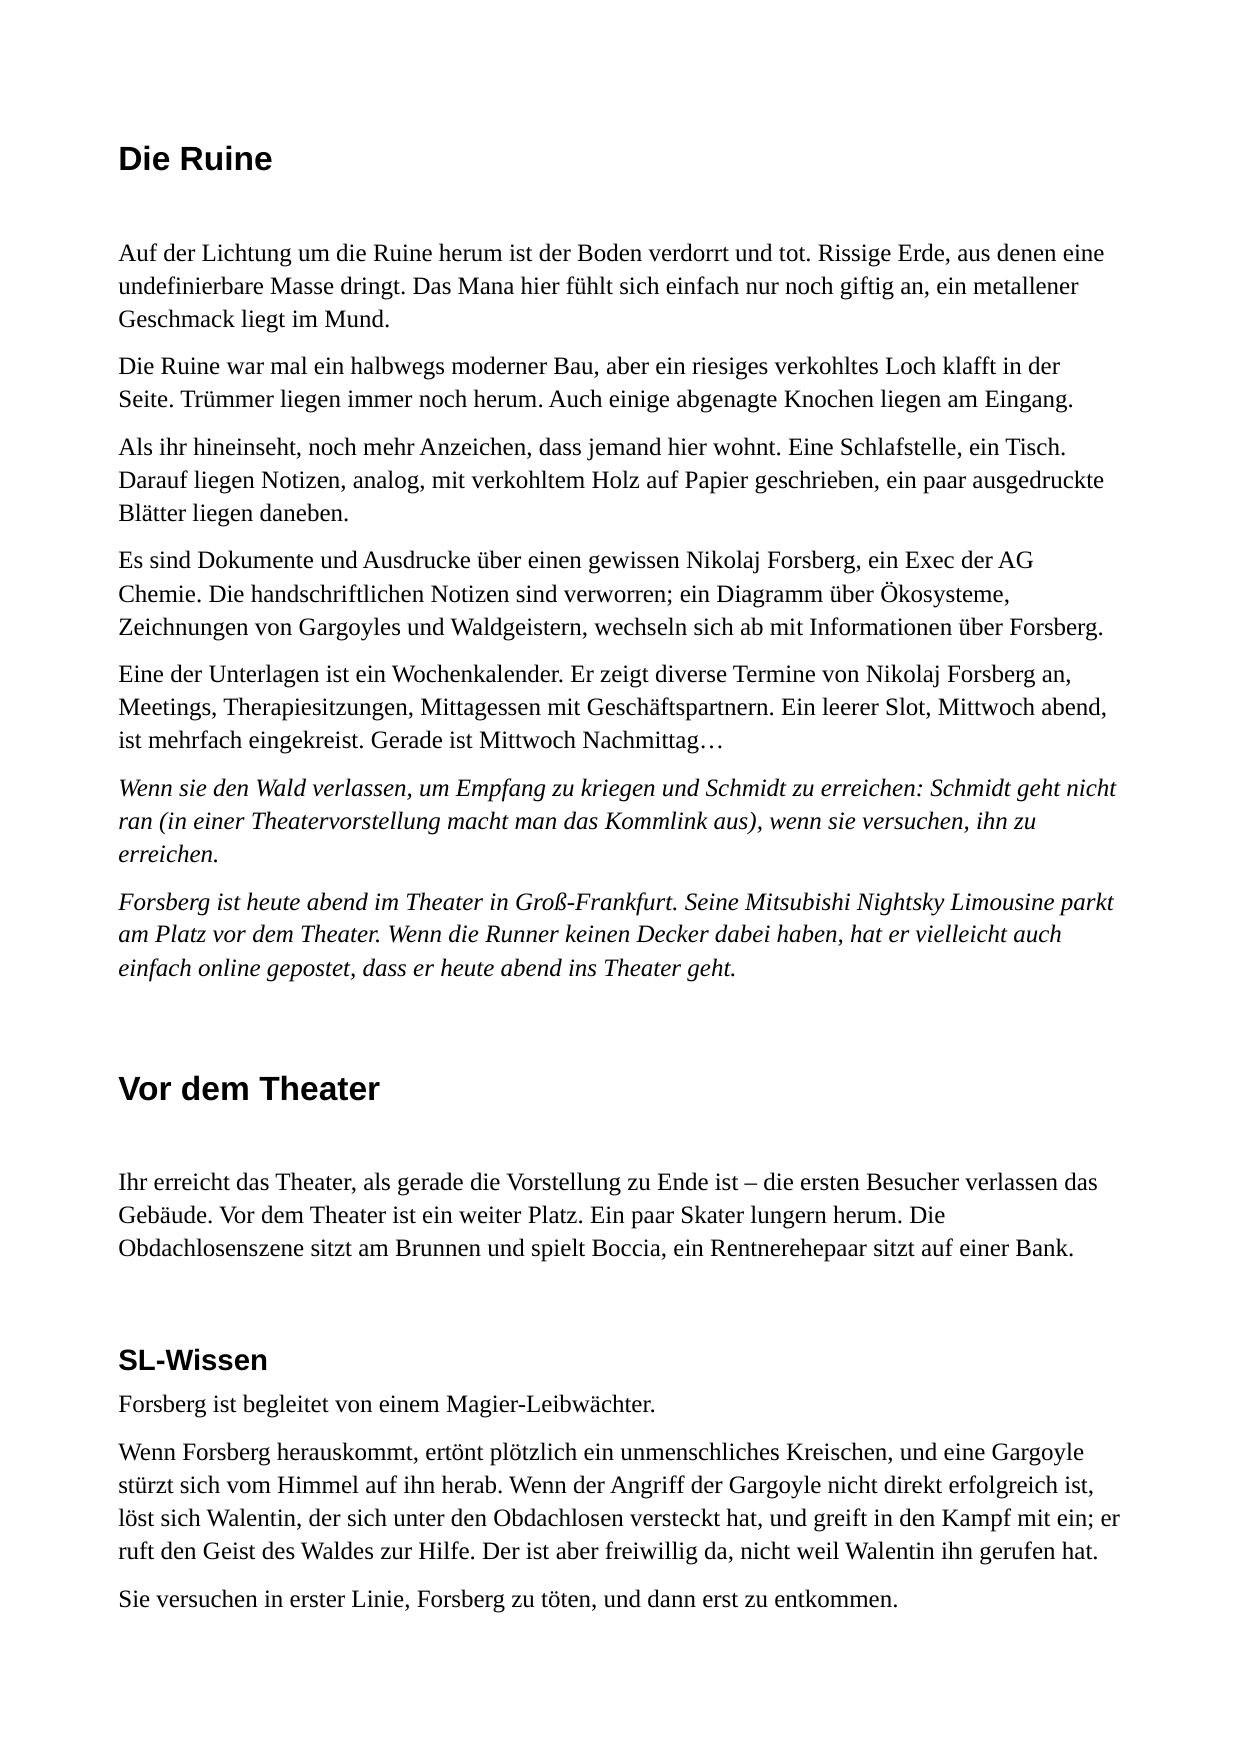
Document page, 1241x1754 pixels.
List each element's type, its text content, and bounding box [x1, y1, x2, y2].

text Eine der Unterlagen ist ein Wochenkalender. Er zeigt diverse Termine von Nikolaj Forsberg an, Meetings, Therapiesitzungen, Mittagessen mit Geschäftspartnern. Ein leerer Slot, Mittwoch abend, ist mehrfach eingekreist. Gerade ist Mittwoch Nachmittag… [118, 659, 1122, 754]
subtitle Vor dem Theater [118, 1069, 1122, 1107]
text Es sind Dokumente und Ausdrucke über einen gewissen Nikolaj Forsberg, ein Exec der AG Chemie. Die handschriftlichen Notizen sind verworren; ein Diagramm über Ökosysteme, Zeichnungen von Gargoyles und Waldgeistern, wechseln sich ab mit Informationen über Forsberg. [118, 546, 1122, 640]
subtitle Die Ruine [118, 139, 1122, 178]
text Auf der Lichtung um die Ruine herum ist der Boden verdorrt und tot. Rissige Erde, aus denen eine undefinierbare Masse dringt. Das Mana hier fühlt sich einfach nur noch giftig an, ein metallener Geschmack liegt im Mund. [118, 238, 1122, 332]
text Ihr erreicht das Theater, als gerade die Vorstellung zu Ende ist – die ersten Besucher verlassen das Gebäude. Vor dem Theater ist ein weiter Platz. Ein paar Skater lungern herum. Die Obdachlosenszene sitzt am Brunnen und spielt Boccia, ein Rentnerehepaar sitzt auf einer Bank. [118, 1167, 1122, 1262]
text Forsberg ist heute abend im Theater in Groß-Frankfurt. Seine Mitsubishi Nightsky Limousine parkt am Platz vor dem Theater. Wenn die Runner keinen Decker dabei haben, hat er vielleicht auch einfach online gepostet, dass er heute abend ins Theater geht. [118, 887, 1122, 981]
text Wenn sie den Wald verlassen, um Empfang zu kriegen und Schmidt zu erreichen: Schmidt geht nicht ran (in einer Theatervorstellung macht man das Kommlink aus), wenn sie versuchen, ihn zu erreichen. [118, 773, 1122, 868]
text Forsberg ist begleitet von einem Magier-Leibwächter. [118, 1389, 1122, 1418]
text Wenn Forsberg herauskommt, ertönt plötzlich ein unmenschliches Kreischen, und eine Gargoyle stürzt sich vom Himmel auf ihn herab. Wenn der Angriff der Gargoyle nicht direkt erfolgreich ist, löst sich Walentin, der sich unter den Obdachlosen versteckt hat, und greift in den Kampf mit ein; er ruft den Geist des Waldes zur Hilfe. Der ist aber freiwillig da, nicht weil Walentin ihn gerufen hat. [118, 1437, 1122, 1565]
text Die Ruine war mal ein halbwegs moderner Bau, aber ein riesiges verkohltes Loch klafft in der Seite. Trümmer liegen immer noch herum. Auch einige abgenagte Knochen liegen am Eingang. [118, 351, 1122, 413]
subtitle SL-Wissen [118, 1343, 1122, 1377]
text Als ihr hineinseht, noch mehr Anzeichen, dass jemand hier wohnt. Eine Schlafstelle, ein Tisch. Darauf liegen Notizen, analog, mit verkohltem Holz auf Papier geschrieben, ein paar ausgedruckte Blätter liegen daneben. [118, 432, 1122, 527]
text Sie versuchen in erster Linie, Forsberg zu töten, und dann erst zu entkommen. [118, 1584, 1122, 1612]
